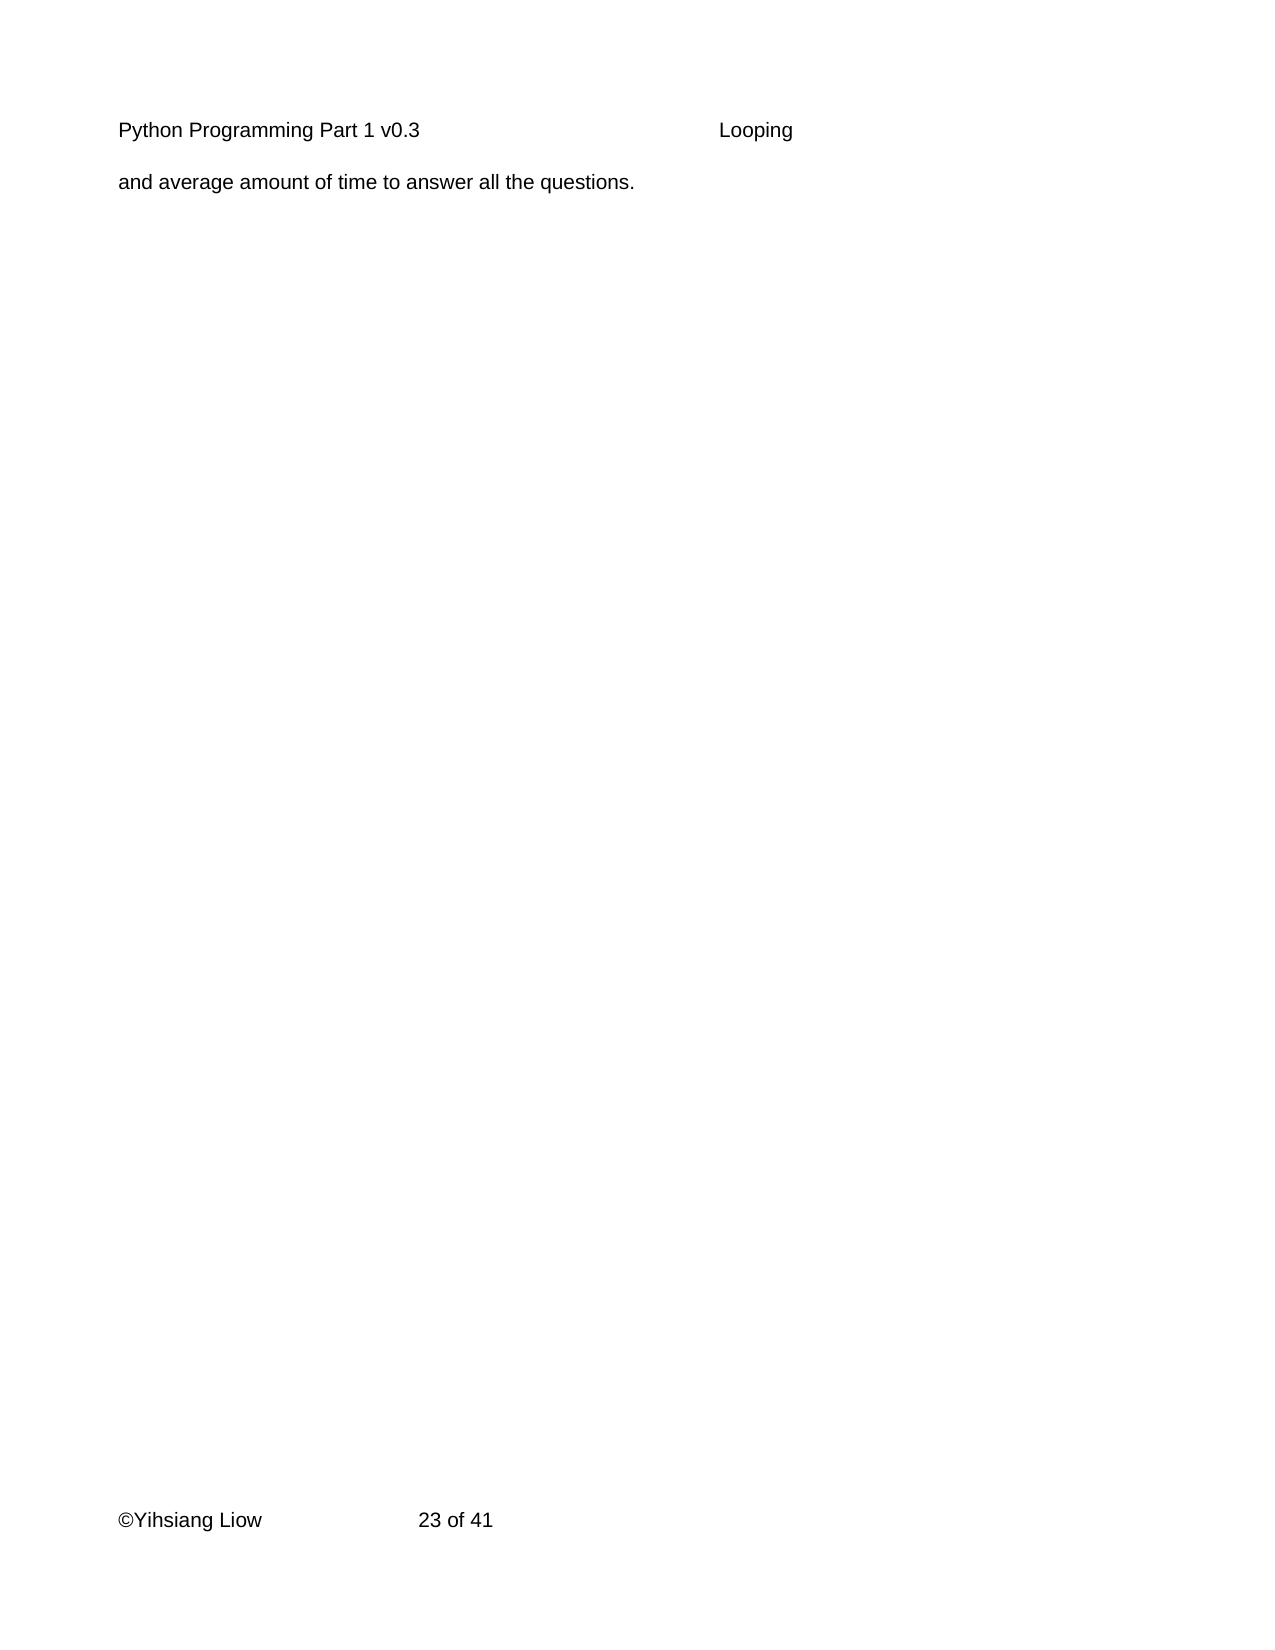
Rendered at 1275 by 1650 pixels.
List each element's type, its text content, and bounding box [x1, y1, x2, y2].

text and average amount of time to answer all the questions. [118, 171, 793, 194]
